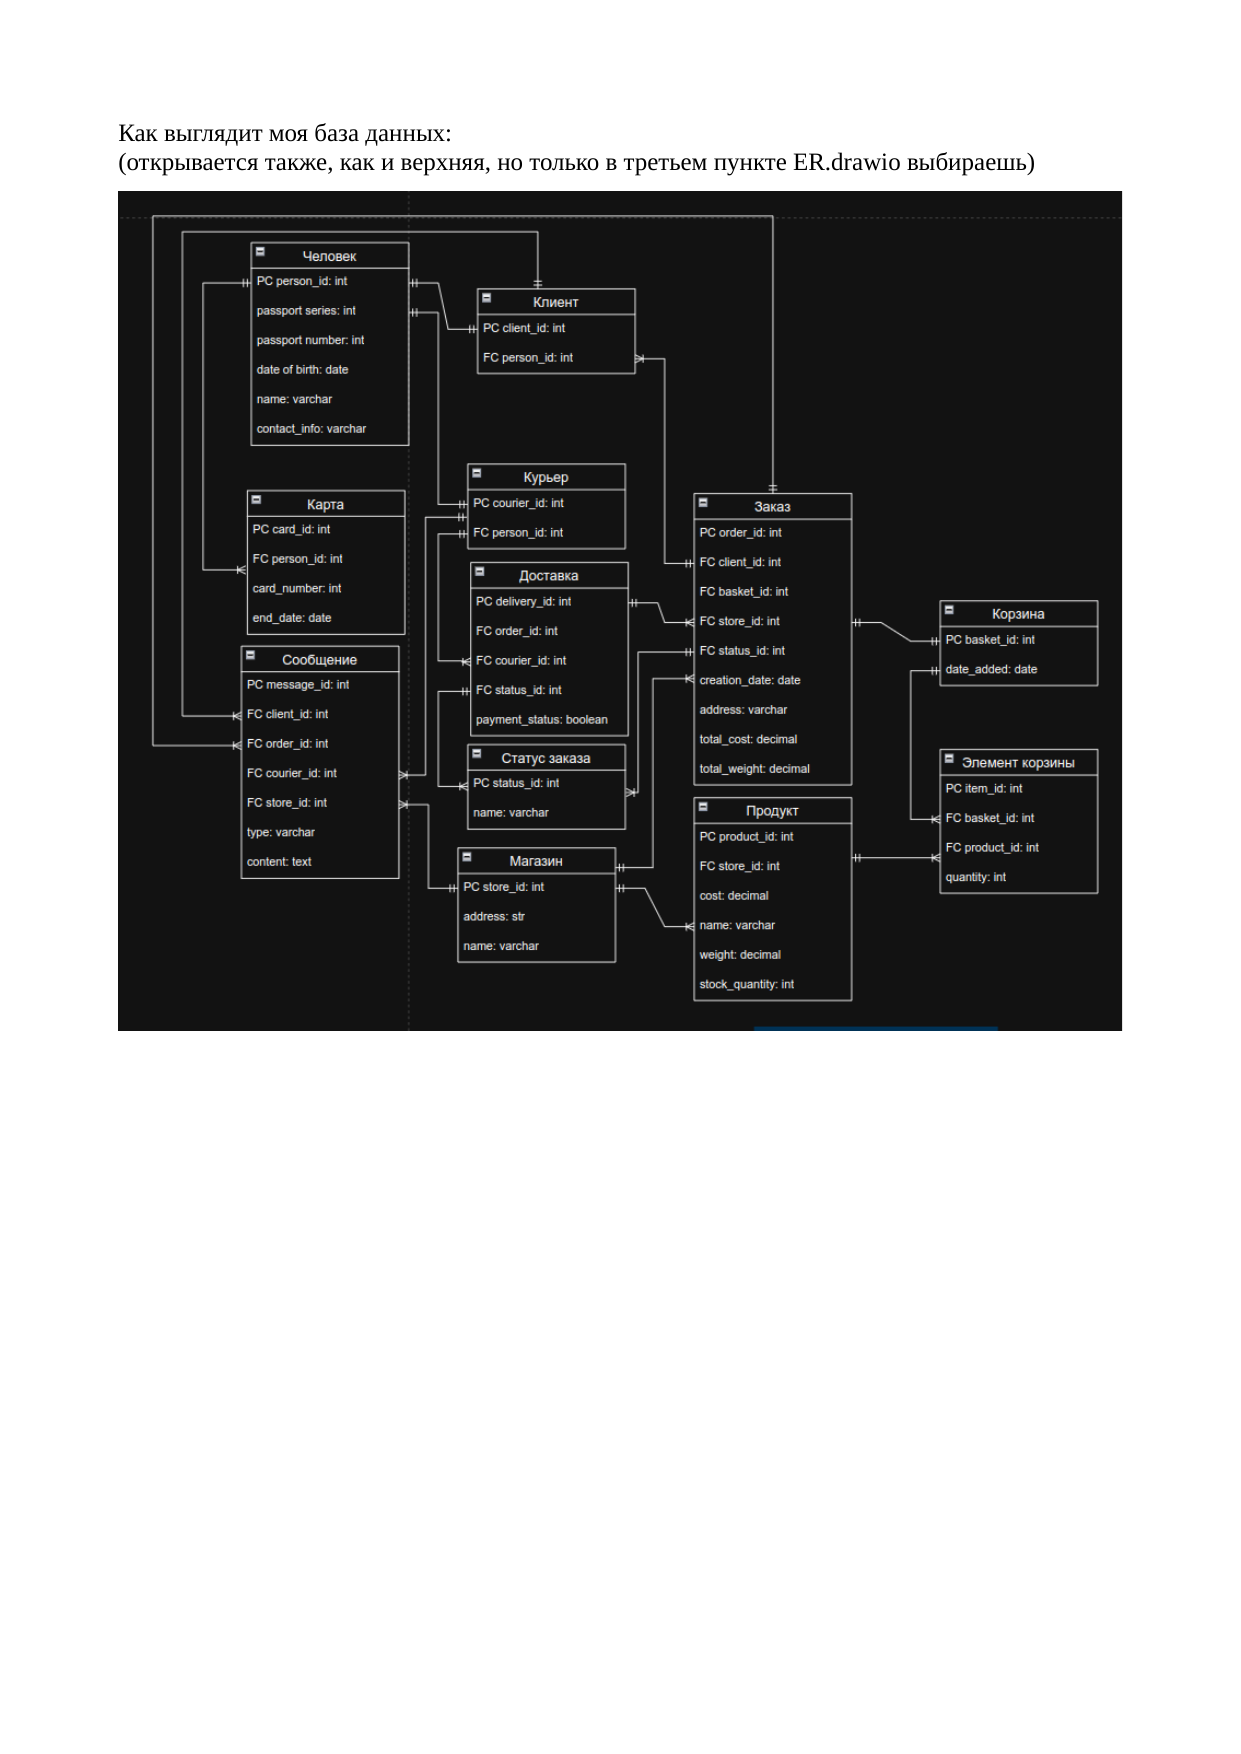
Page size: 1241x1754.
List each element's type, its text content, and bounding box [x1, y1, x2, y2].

text (открывается также, как и верхняя, но только в третьем пункте ER.drawio выбираешь) [118, 147, 1122, 176]
text Как выглядит моя база данных: [118, 118, 1122, 147]
picture [118, 191, 1123, 1031]
